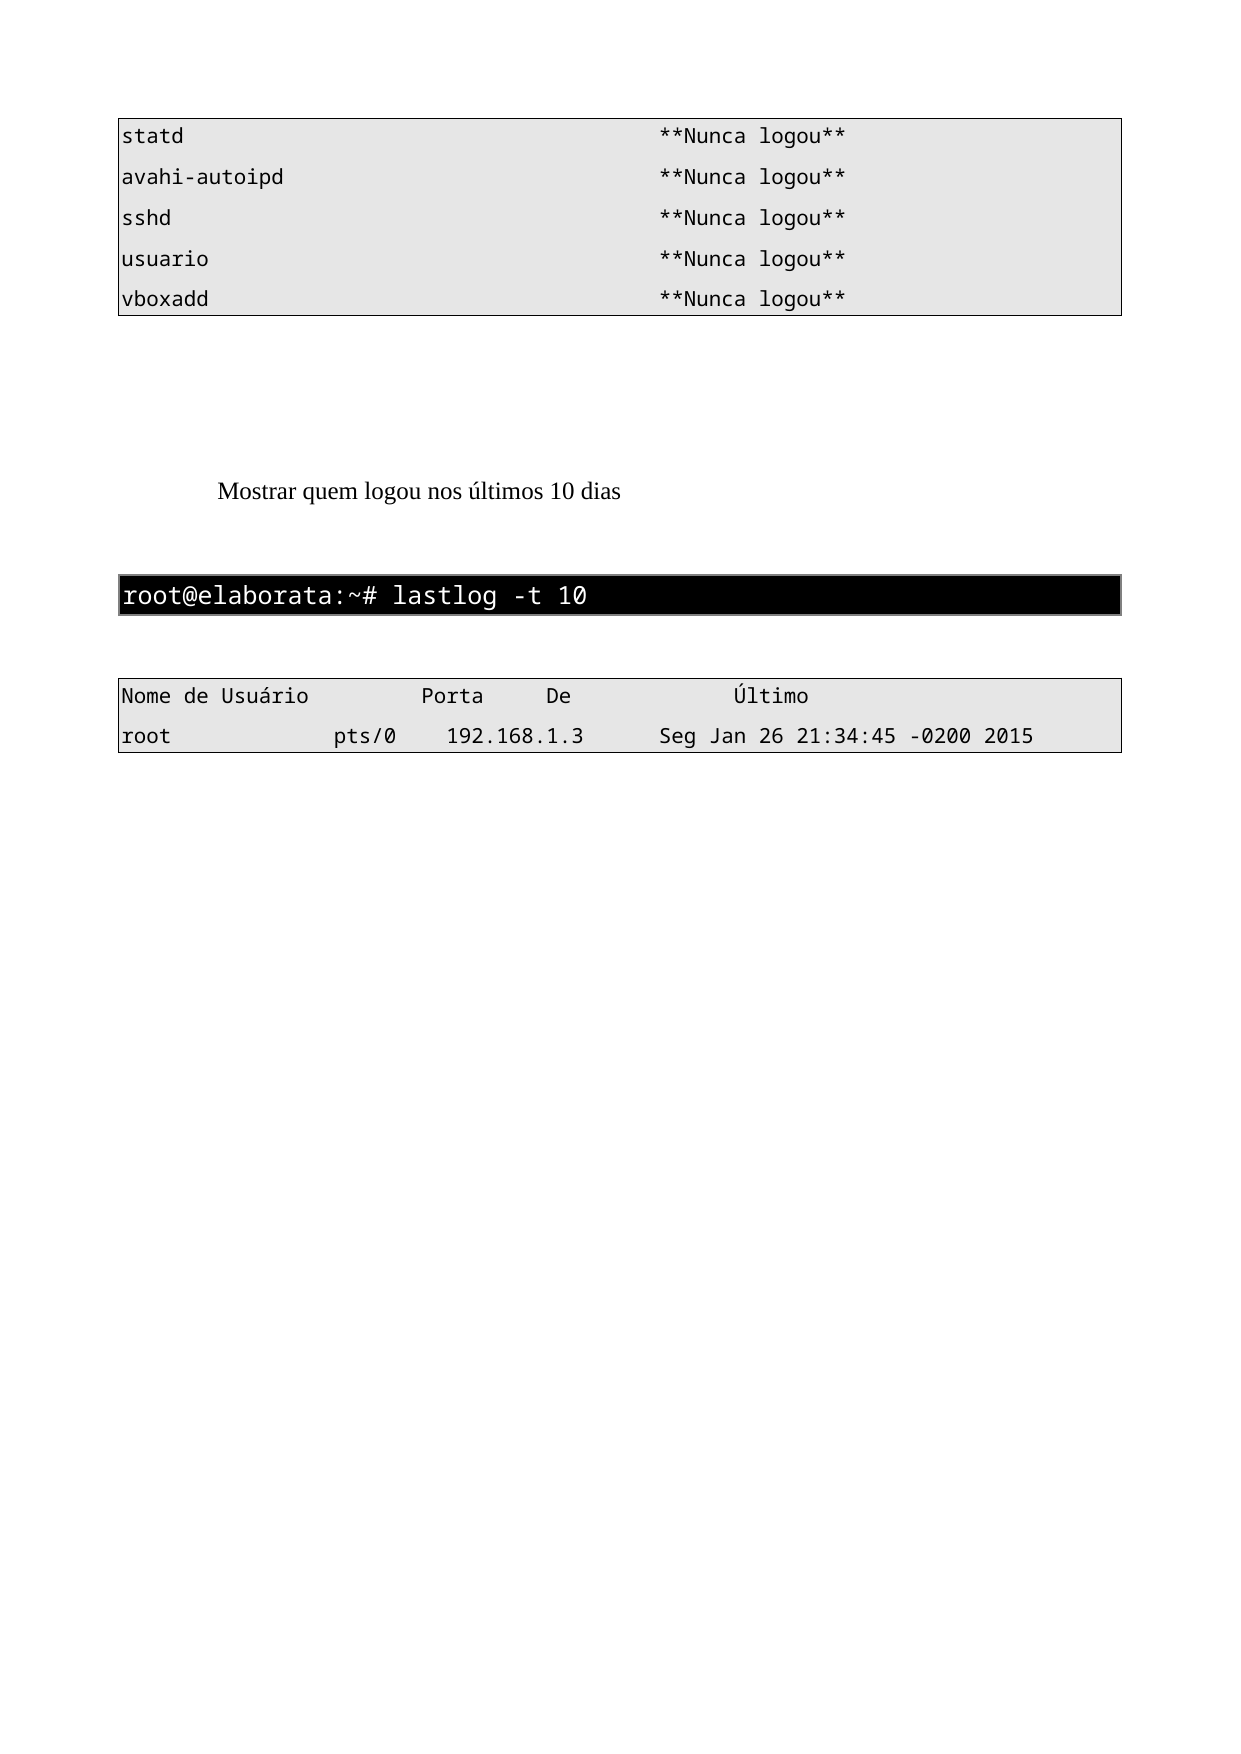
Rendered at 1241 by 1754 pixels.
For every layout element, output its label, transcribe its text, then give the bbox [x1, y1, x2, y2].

text avahi-autoipd **Nunca logou** [119, 159, 1121, 191]
text usuario **Nunca logou** [119, 241, 1121, 272]
text sshd **Nunca logou** [119, 200, 1121, 231]
text root@elaborata:~# lastlog -t 10 [120, 576, 1120, 614]
text Mostrar quem logou nos últimos 10 dias [118, 476, 1122, 504]
text Nome de Usuário Porta De Último [119, 679, 1121, 709]
text vboxadd **Nunca logou** [119, 281, 1121, 315]
text root pts/0 192.168.1.3 Seg Jan 26 21:34:45 -0200 2015 [119, 718, 1121, 752]
text statd **Nunca logou** [119, 119, 1121, 150]
